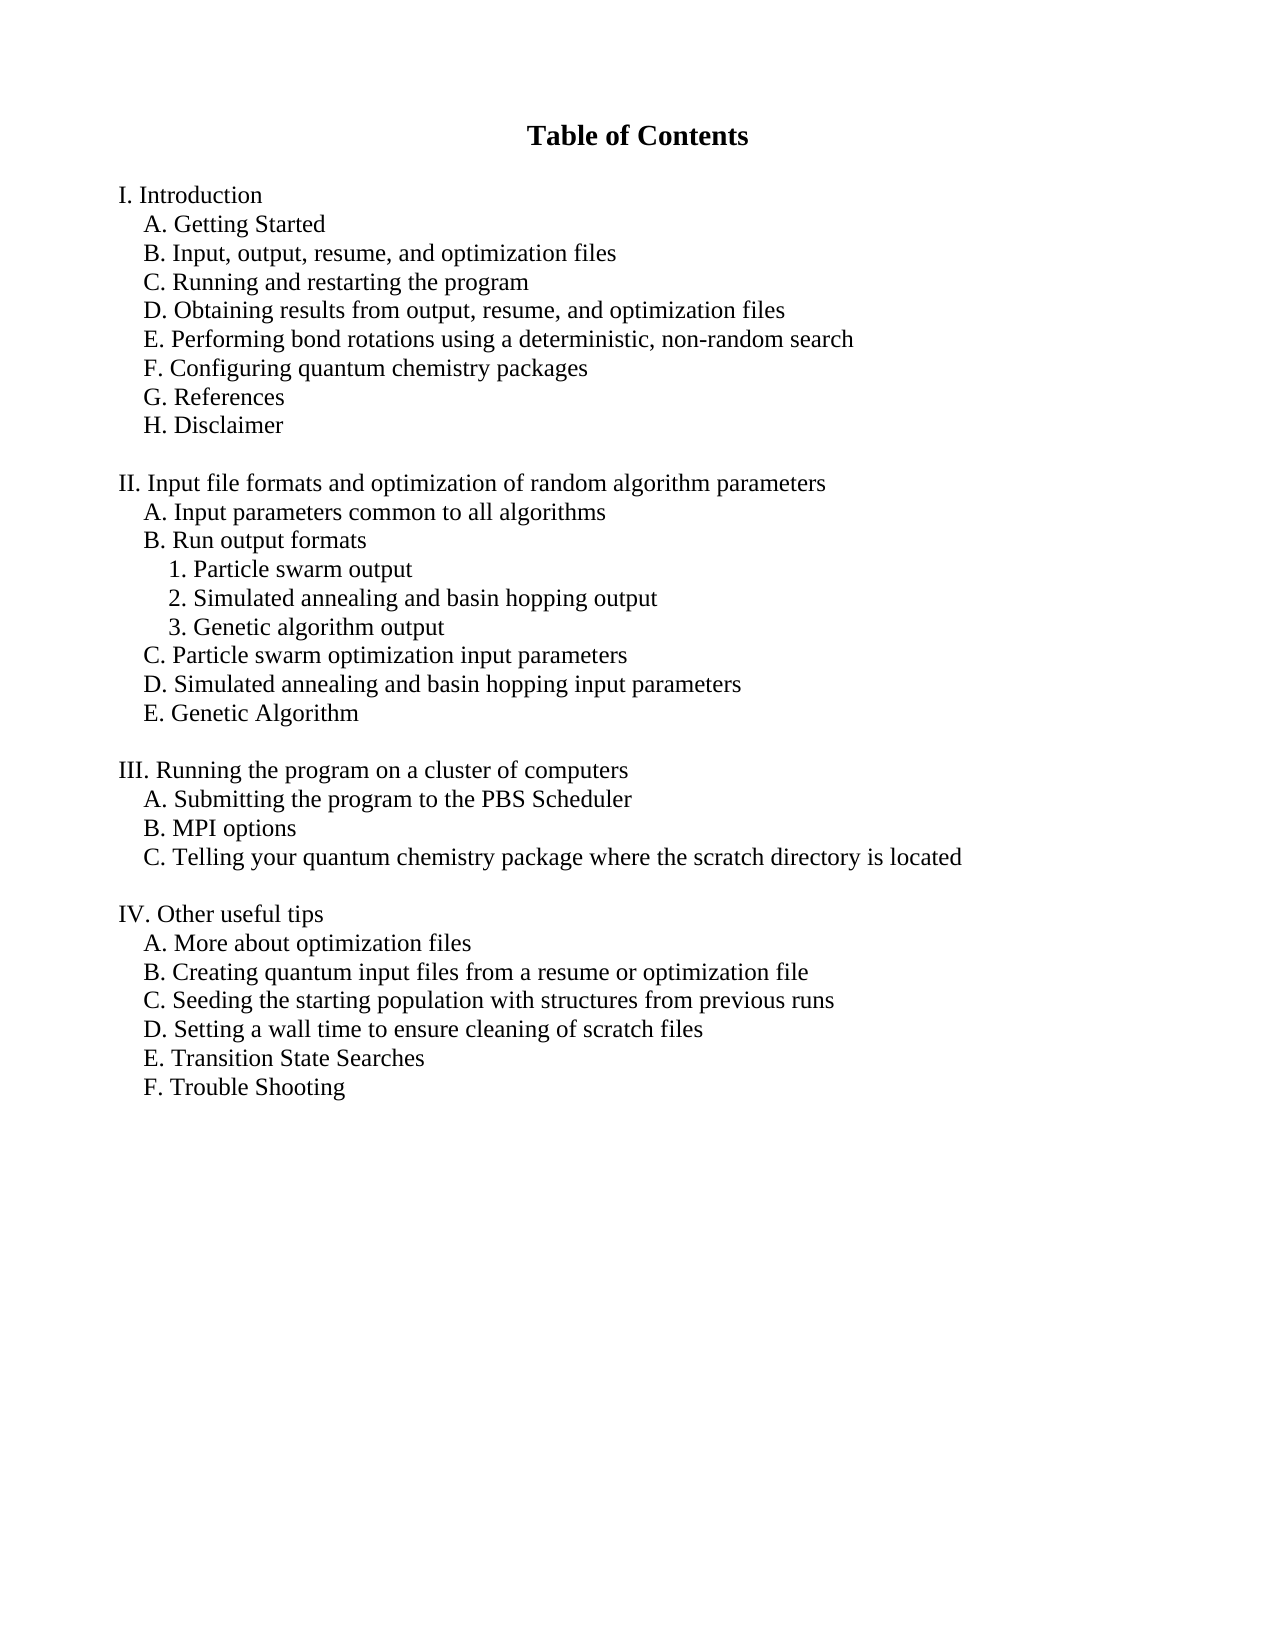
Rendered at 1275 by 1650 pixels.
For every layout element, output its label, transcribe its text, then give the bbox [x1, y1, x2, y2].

text H. Disclaimer [118, 410, 1157, 439]
text B. MPI options [118, 813, 1157, 842]
text A. Submitting the program to the PBS Scheduler [118, 784, 1157, 813]
text C. Seeding the starting population with structures from previous runs [118, 985, 1157, 1014]
text A. Getting Started [118, 209, 1157, 238]
text D. Setting a wall time to ensure cleaning of scratch files [118, 1014, 1157, 1043]
text D. Obtaining results from output, resume, and optimization files [118, 295, 1157, 324]
text III. Running the program on a cluster of computers [118, 755, 1157, 784]
text C. Telling your quantum chemistry package where the scratch directory is located [118, 842, 1157, 870]
text Table of Contents [118, 118, 1157, 152]
text IV. Other useful tips [118, 899, 1157, 928]
text 3. Genetic algorithm output [118, 612, 1157, 640]
text A. More about optimization files [118, 928, 1157, 957]
text F. Trouble Shooting [118, 1072, 1157, 1100]
text E. Transition State Searches [118, 1043, 1157, 1072]
text D. Simulated annealing and basin hopping input parameters [118, 669, 1157, 698]
text E. Genetic Algorithm [118, 698, 1157, 727]
text II. Input file formats and optimization of random algorithm parameters [118, 468, 1157, 497]
text 2. Simulated annealing and basin hopping output [118, 583, 1157, 612]
text C. Running and restarting the program [118, 267, 1157, 295]
text 1. Particle swarm output [118, 554, 1157, 583]
text B. Creating quantum input files from a resume or optimization file [118, 957, 1157, 985]
text A. Input parameters common to all algorithms [118, 497, 1157, 525]
text E. Performing bond rotations using a deterministic, non-random search [118, 324, 1157, 353]
text G. References [118, 382, 1157, 410]
text F. Configuring quantum chemistry packages [118, 353, 1157, 382]
text B. Input, output, resume, and optimization files [118, 238, 1157, 267]
text B. Run output formats [118, 525, 1157, 554]
text C. Particle swarm optimization input parameters [118, 640, 1157, 669]
text I. Introduction [118, 180, 1157, 209]
